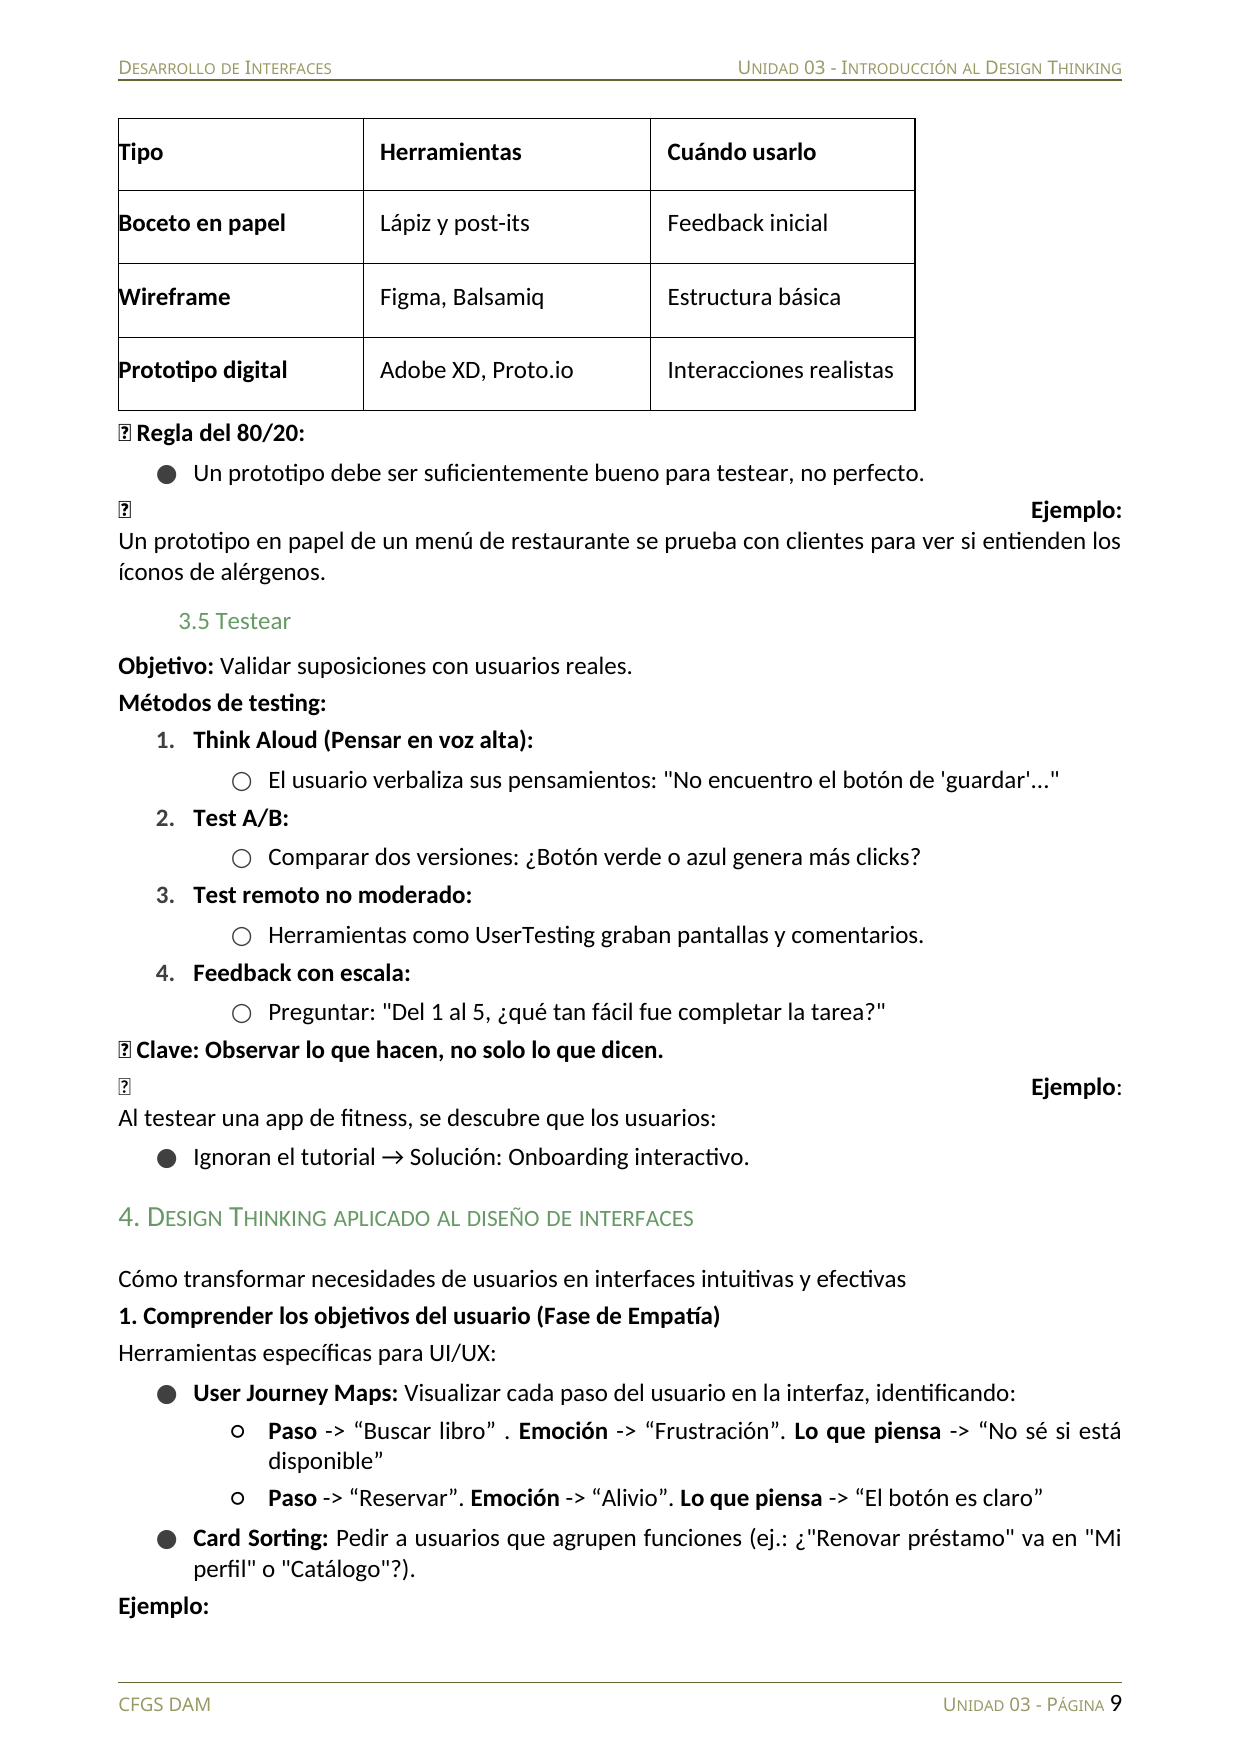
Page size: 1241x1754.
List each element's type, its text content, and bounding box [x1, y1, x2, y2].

table_cell Prototipo digital [119, 338, 363, 410]
list Paso -> “Buscar libro” . Emoción -> “Frustración”. Lo que piensa -> “No sé si está disponible” [231, 1415, 1122, 1476]
list Paso -> “Reservar”. Emoción -> “Alivio”. Lo que piensa -> “El botón es claro” [231, 1482, 1122, 1513]
table_header Herramientas [364, 119, 650, 190]
list Test remoto no moderado: [156, 879, 1122, 910]
list El usuario verbaliza sus pensamientos: "No encuentro el botón de 'guardar'..." [231, 761, 1122, 795]
table_cell Lápiz y post-its [364, 191, 650, 263]
text Objetivo: Validar suposiciones con usuarios reales. [118, 650, 1122, 681]
table_cell Wireframe [119, 264, 363, 337]
text ❕ Clave: Observar lo que hacen, no solo lo que dicen. [118, 1034, 1122, 1065]
subtitle 4. Design Thinking aplicado al diseño de interfaces [118, 1198, 1122, 1233]
table_header Tipo [119, 119, 363, 190]
table_cell Figma, Balsamiq [364, 264, 650, 337]
list Think Aloud (Pensar en voz alta): [156, 724, 1122, 755]
text Ejemplo: [118, 1590, 1122, 1621]
table_cell Adobe XD, Proto.io [364, 338, 650, 410]
list Preguntar: "Del 1 al 5, ¿qué tan fácil fue completar la tarea?" [231, 994, 1122, 1028]
table_cell Feedback inicial [651, 191, 914, 263]
table_header Cuándo usarlo [651, 119, 914, 190]
text 💬 Ejemplo: Un prototipo en papel de un menú de restaurante se prueba con clientes para ver si entienden los íconos de alérgenos. [118, 495, 1122, 586]
list User Journey Maps: Visualizar cada paso del usuario en la interfaz, identificando: [156, 1374, 1122, 1408]
text 📖 Regla del 80/20: [118, 417, 1122, 448]
text Herramientas específicas para UI/UX: [118, 1337, 1122, 1368]
list Comparar dos versiones: ¿Botón verde o azul genera más clicks? [231, 839, 1122, 873]
text 💡 Ejemplo: Al testear una app de fitness, se descubre que los usuarios: [118, 1071, 1122, 1132]
list Un prototipo debe ser suficientemente bueno para testear, no perfecto. [156, 454, 1122, 488]
table_cell Boceto en papel [119, 191, 363, 263]
list Herramientas como UserTesting graban pantallas y comentarios. [231, 916, 1122, 950]
text 1. Comprender los objetivos del usuario (Fase de Empatía) [118, 1300, 1122, 1331]
text Cómo transformar necesidades de usuarios en interfaces intuitivas y efectivas [118, 1263, 1122, 1294]
table_cell Interacciones realistas [651, 338, 914, 410]
list Feedback con escala: [156, 957, 1122, 987]
list Test A/B: [156, 802, 1122, 832]
text Métodos de testing: [118, 687, 1122, 718]
subtitle 3.5 Testear [178, 605, 1122, 636]
list Ignoran el tutorial → Solución: Onboarding interactivo. [156, 1139, 1122, 1173]
table_cell Estructura básica [651, 264, 914, 337]
list Card Sorting: Pedir a usuarios que agrupen funciones (ej.: ¿"Renovar préstamo" va en "Mi perfil" o "Catálogo"?). [156, 1519, 1122, 1584]
